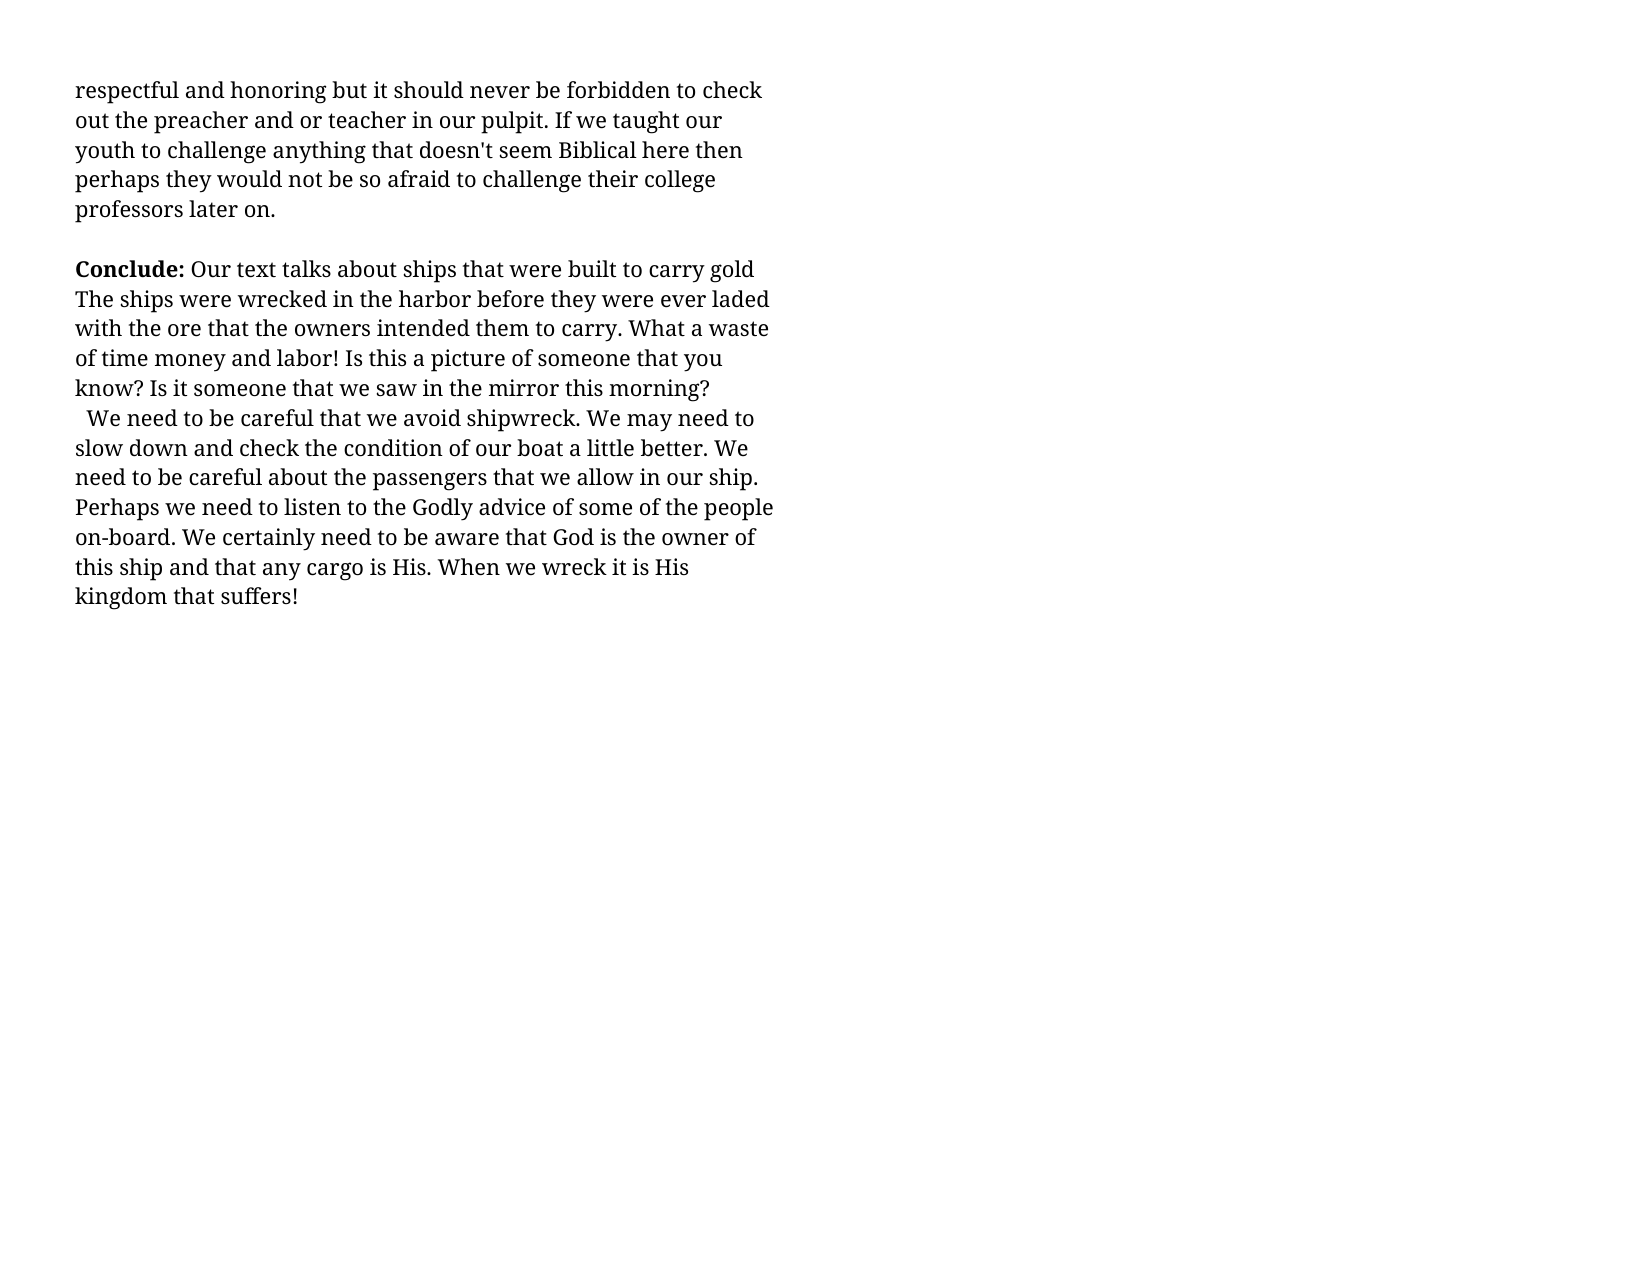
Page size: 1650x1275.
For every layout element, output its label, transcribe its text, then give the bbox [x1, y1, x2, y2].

text Conclude: Our text talks about ships that were built to carry gold The ships were wrecked in the harbor before they were ever laded with the ore that the owners intended them to carry. What a waste of time money and labor! Is this a picture of someone that you know? Is it someone that we saw in the mirror this morning? [75, 254, 787, 403]
text We need to be careful that we avoid shipwreck. We may need to slow down and check the condition of our boat a little better. We need to be careful about the passengers that we allow in our ship. Perhaps we need to listen to the Godly advice of some of the people on-board. We certainly need to be aware that God is the owner of this ship and that any cargo is His. When we wreck it is His kingdom that suffers! [75, 403, 787, 611]
text respectful and honoring but it should never be forbidden to check out the preacher and or teacher in our pulpit. If we taught our youth to challenge anything that doesn't seem Biblical here then perhaps they would not be so afraid to challenge their college professors later on. [75, 75, 787, 224]
